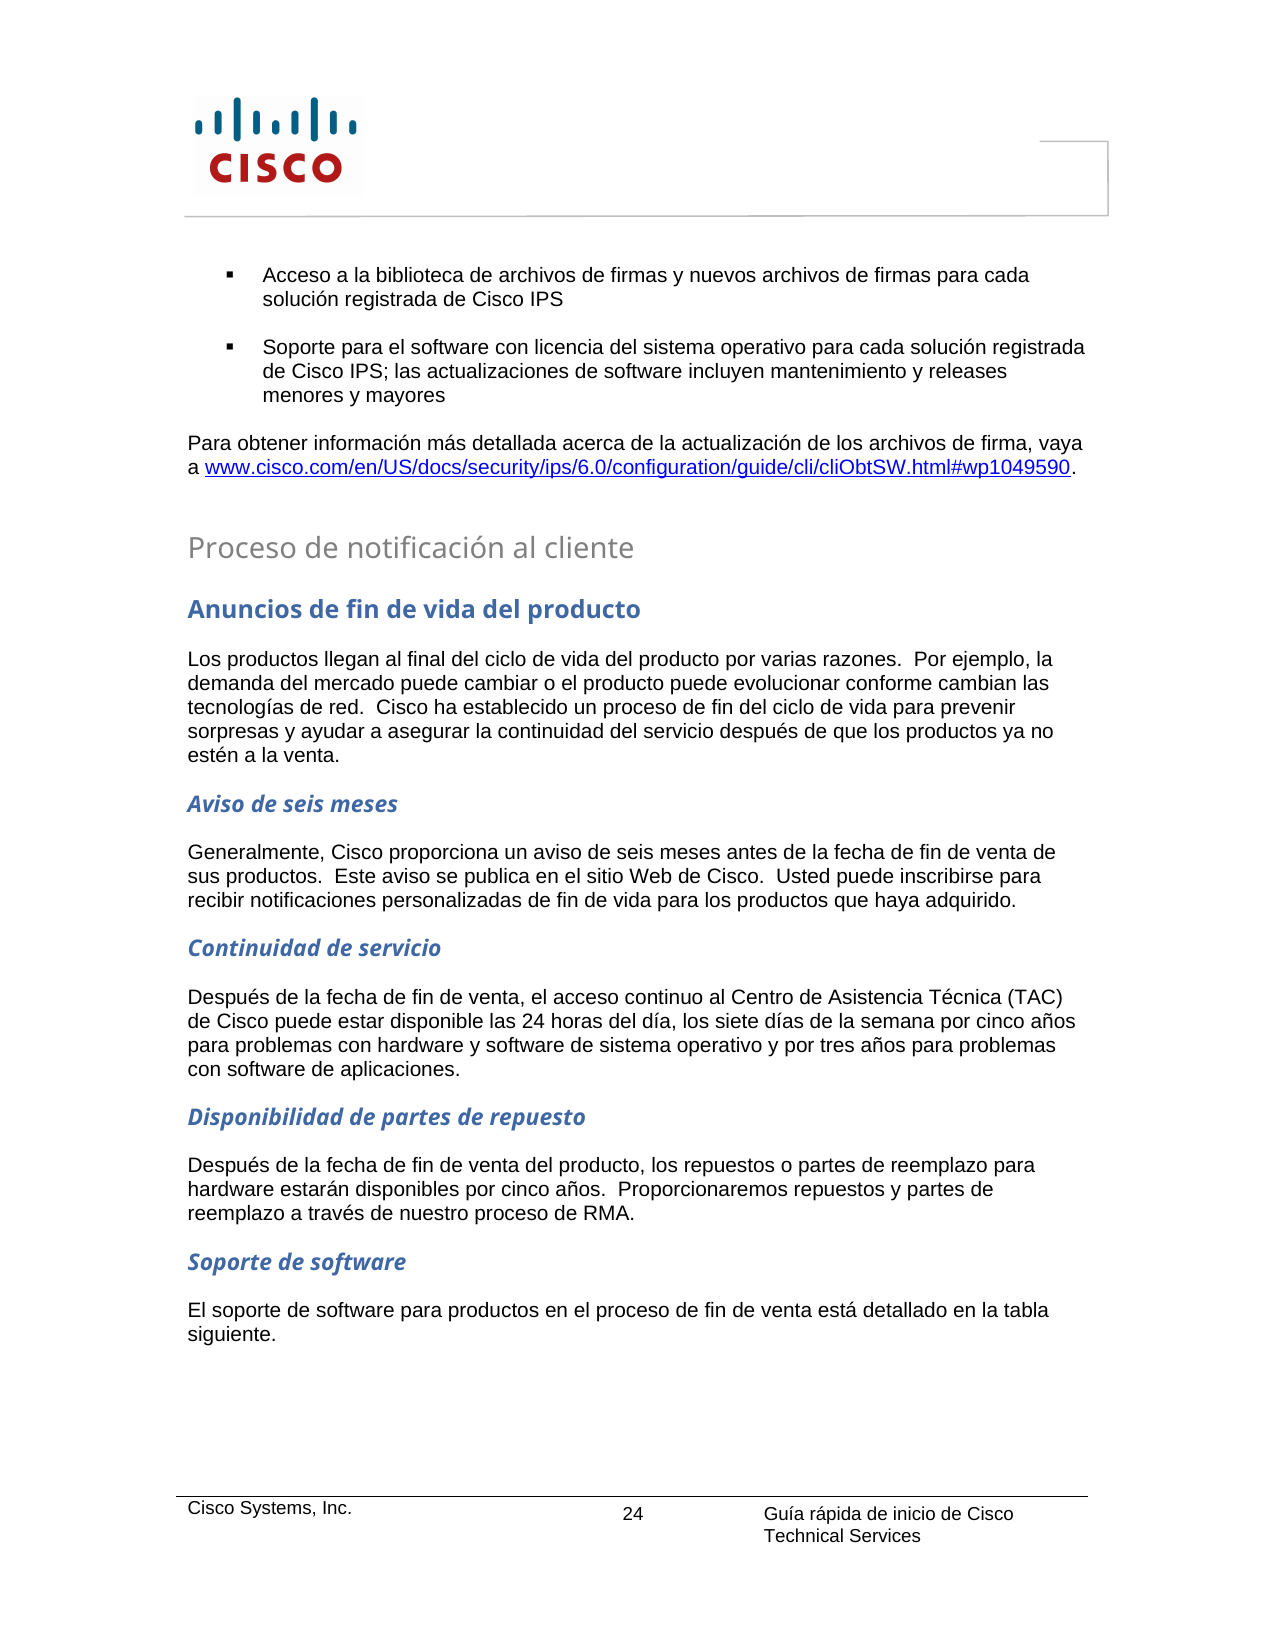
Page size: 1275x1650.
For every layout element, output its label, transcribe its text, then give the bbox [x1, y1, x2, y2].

list Soporte para el software con licencia del sistema operativo para cada solución registrada de Cisco IPS; las actualizaciones de software incluyen mantenimiento y releases menores y mayores [225, 334, 1087, 407]
text Después de la fecha de fin de venta del producto, los repuestos o partes de reemplazo para hardware estarán disponibles por cinco años. Proporcionaremos repuestos y partes de reemplazo a través de nuestro proceso de RMA. [187, 1153, 1087, 1225]
text El soporte de software para productos en el proceso de fin de venta está detallado en la tabla siguiente. [187, 1298, 1087, 1346]
subtitle Anuncios de fin de vida del producto [187, 592, 1087, 626]
text Generalmente, Cisco proporciona un aviso de seis meses antes de la fecha de fin de venta de sus productos. Este aviso se publica en el sitio Web de Cisco. Usted puede inscribirse para recibir notificaciones personalizadas de fin de vida para los productos que haya adquirido. [187, 840, 1087, 912]
text Después de la fecha de fin de venta, el acceso continuo al Centro de Asistencia Técnica (TAC) de Cisco puede estar disponible las 24 horas del día, los siete días de la semana por cinco años para problemas con hardware y software de sistema operativo y por tres años para problemas con software de aplicaciones. [187, 984, 1087, 1080]
list Acceso a la biblioteca de archivos de firmas y nuevos archivos de firmas para cada solución registrada de Cisco IPS [225, 217, 1087, 311]
subtitle Proceso de notificación al cliente [187, 527, 1087, 567]
subtitle Soporte de software [187, 1246, 1087, 1277]
picture [192, 96, 364, 195]
subtitle Aviso de seis meses [187, 788, 1087, 819]
text Para obtener información más detallada acerca de la actualización de los archivos de firma, vaya a www.cisco.com/en/US/docs/security/ips/6.0/configuration/guide/cli/cliObtSW.html#wp1049590. [187, 431, 1087, 478]
subtitle Continuidad de servicio [187, 932, 1087, 964]
subtitle Disponibilidad de partes de repuesto [187, 1101, 1087, 1132]
list [225, 150, 1087, 215]
text Los productos llegan al final del ciclo de vida del producto por varias razones. Por ejemplo, la demanda del mercado puede cambiar o el producto puede evolucionar conforme cambian las tecnologías de red. Cisco ha establecido un proceso de fin del ciclo de vida para prevenir sorpresas y ayudar a asegurar la continuidad del servicio después de que los productos ya no estén a la venta. [187, 647, 1087, 767]
